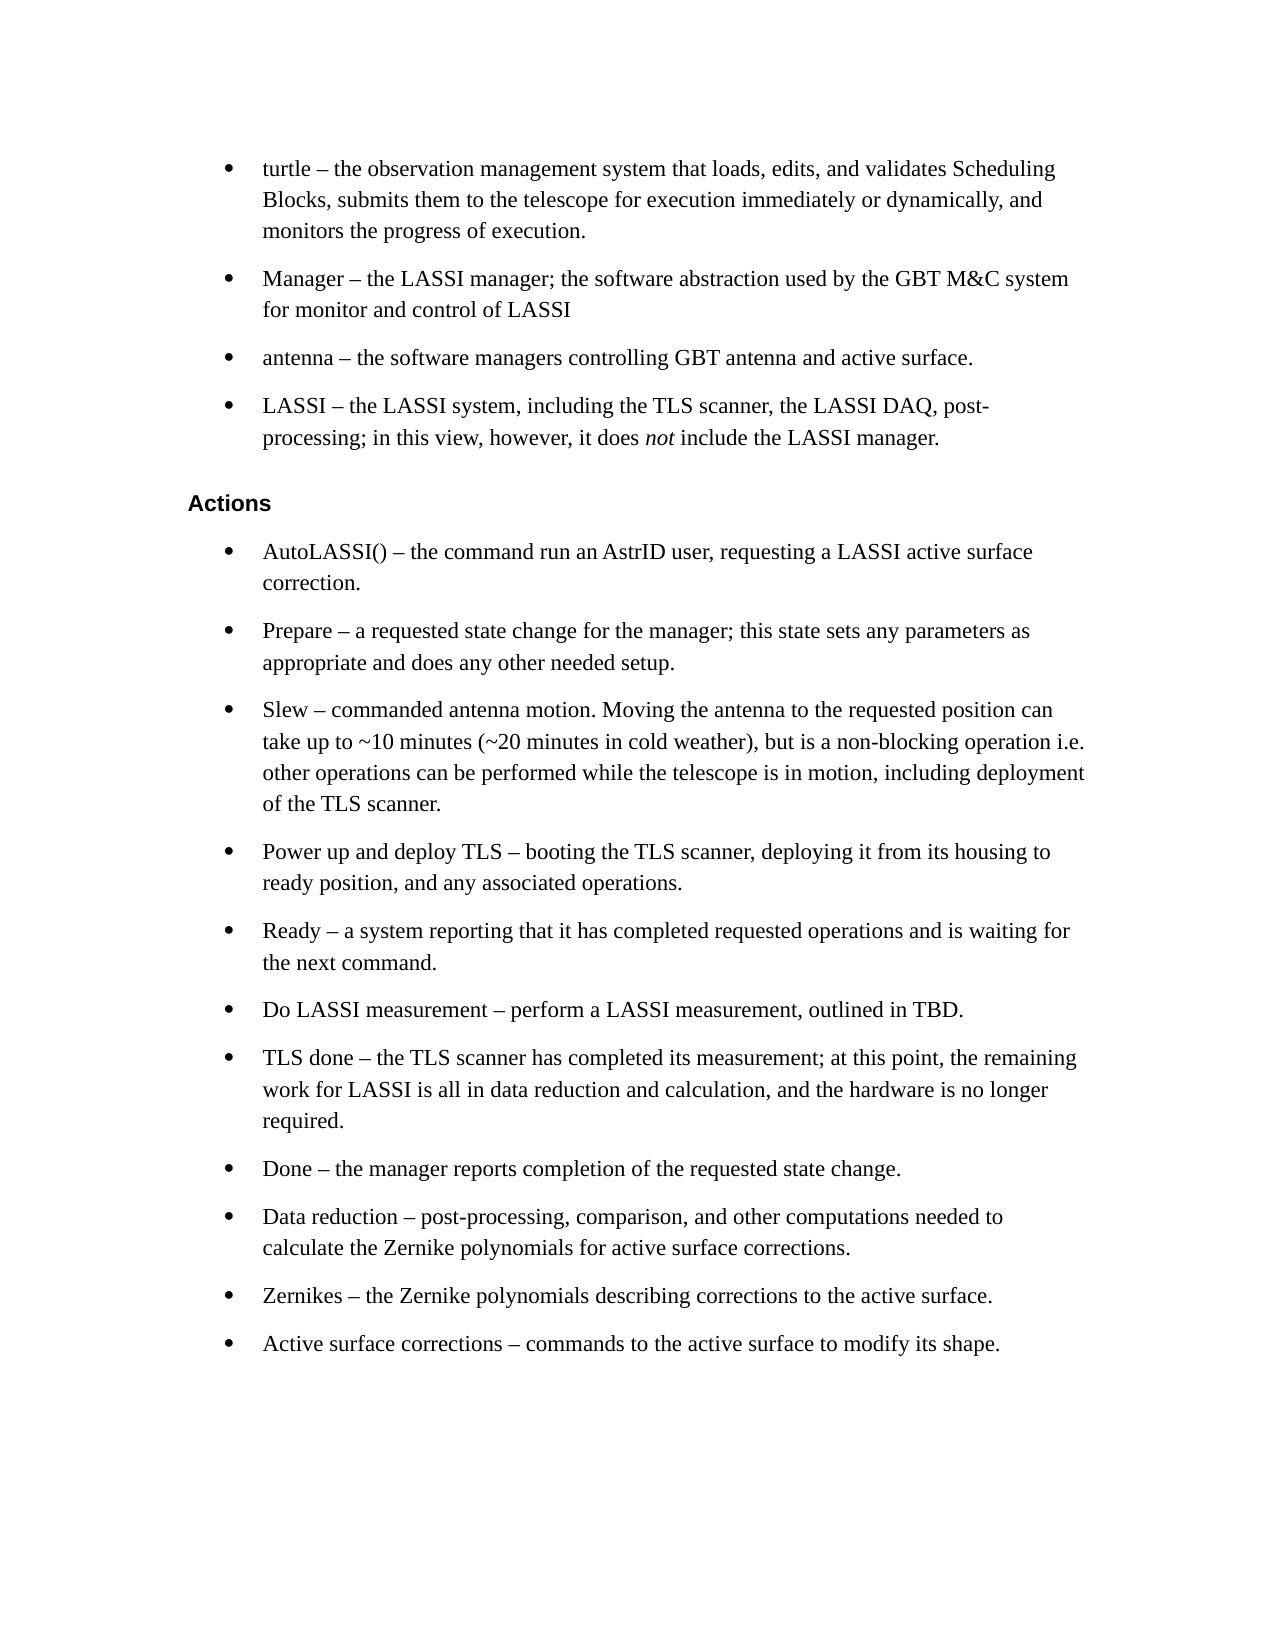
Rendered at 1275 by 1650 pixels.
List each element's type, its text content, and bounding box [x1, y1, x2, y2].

list Zernikes – the Zernike polynomials describing corrections to the active surface. [225, 1277, 1087, 1308]
list Done – the manager reports completion of the requested state change. [225, 1150, 1087, 1181]
list Active surface corrections – commands to the active surface to modify its shape. [225, 1325, 1087, 1356]
list Manager – the LASSI manager; the software abstraction used by the GBT M&C system for monitor and control of LASSI [225, 260, 1087, 323]
text Actions [187, 481, 1087, 517]
list TLS done – the TLS scanner has completed its measurement; at this point, the remaining work for LASSI is all in data reduction and calculation, and the hardware is no longer required. [225, 1039, 1087, 1133]
list turtle – the observation management system that loads, edits, and validates Scheduling Blocks, submits them to the telescope for execution immediately or dynamically, and monitors the progress of execution. [225, 150, 1087, 244]
list antenna – the software managers controlling GBT antenna and active surface. [225, 339, 1087, 371]
list LASSI – the LASSI system, including the TLS scanner, the LASSI DAQ, post-processing; in this view, however, it does not include the LASSI manager. [225, 387, 1087, 450]
list Ready – a system reporting that it has completed requested operations and is waiting for the next command. [225, 912, 1087, 975]
list Prepare – a requested state change for the manager; this state sets any parameters as appropriate and does any other needed setup. [225, 612, 1087, 675]
list Data reduction – post-processing, comparison, and other computations needed to calculate the Zernike polynomials for active surface corrections. [225, 1198, 1087, 1260]
list Do LASSI measurement – perform a LASSI measurement, outlined in TBD. [225, 992, 1087, 1023]
list Power up and deploy TLS – booting the TLS scanner, deploying it from its housing to ready position, and any associated operations. [225, 833, 1087, 896]
list AutoLASSI() – the command run an AstrID user, requesting a LASSI active surface correction. [225, 533, 1087, 596]
list Slew – commanded antenna motion. Moving the antenna to the requested position can take up to ~10 minutes (~20 minutes in cold weather), but is a non-blocking operation i.e. other operations can be performed while the telescope is in motion, including deployment of the TLS scanner. [225, 692, 1087, 817]
